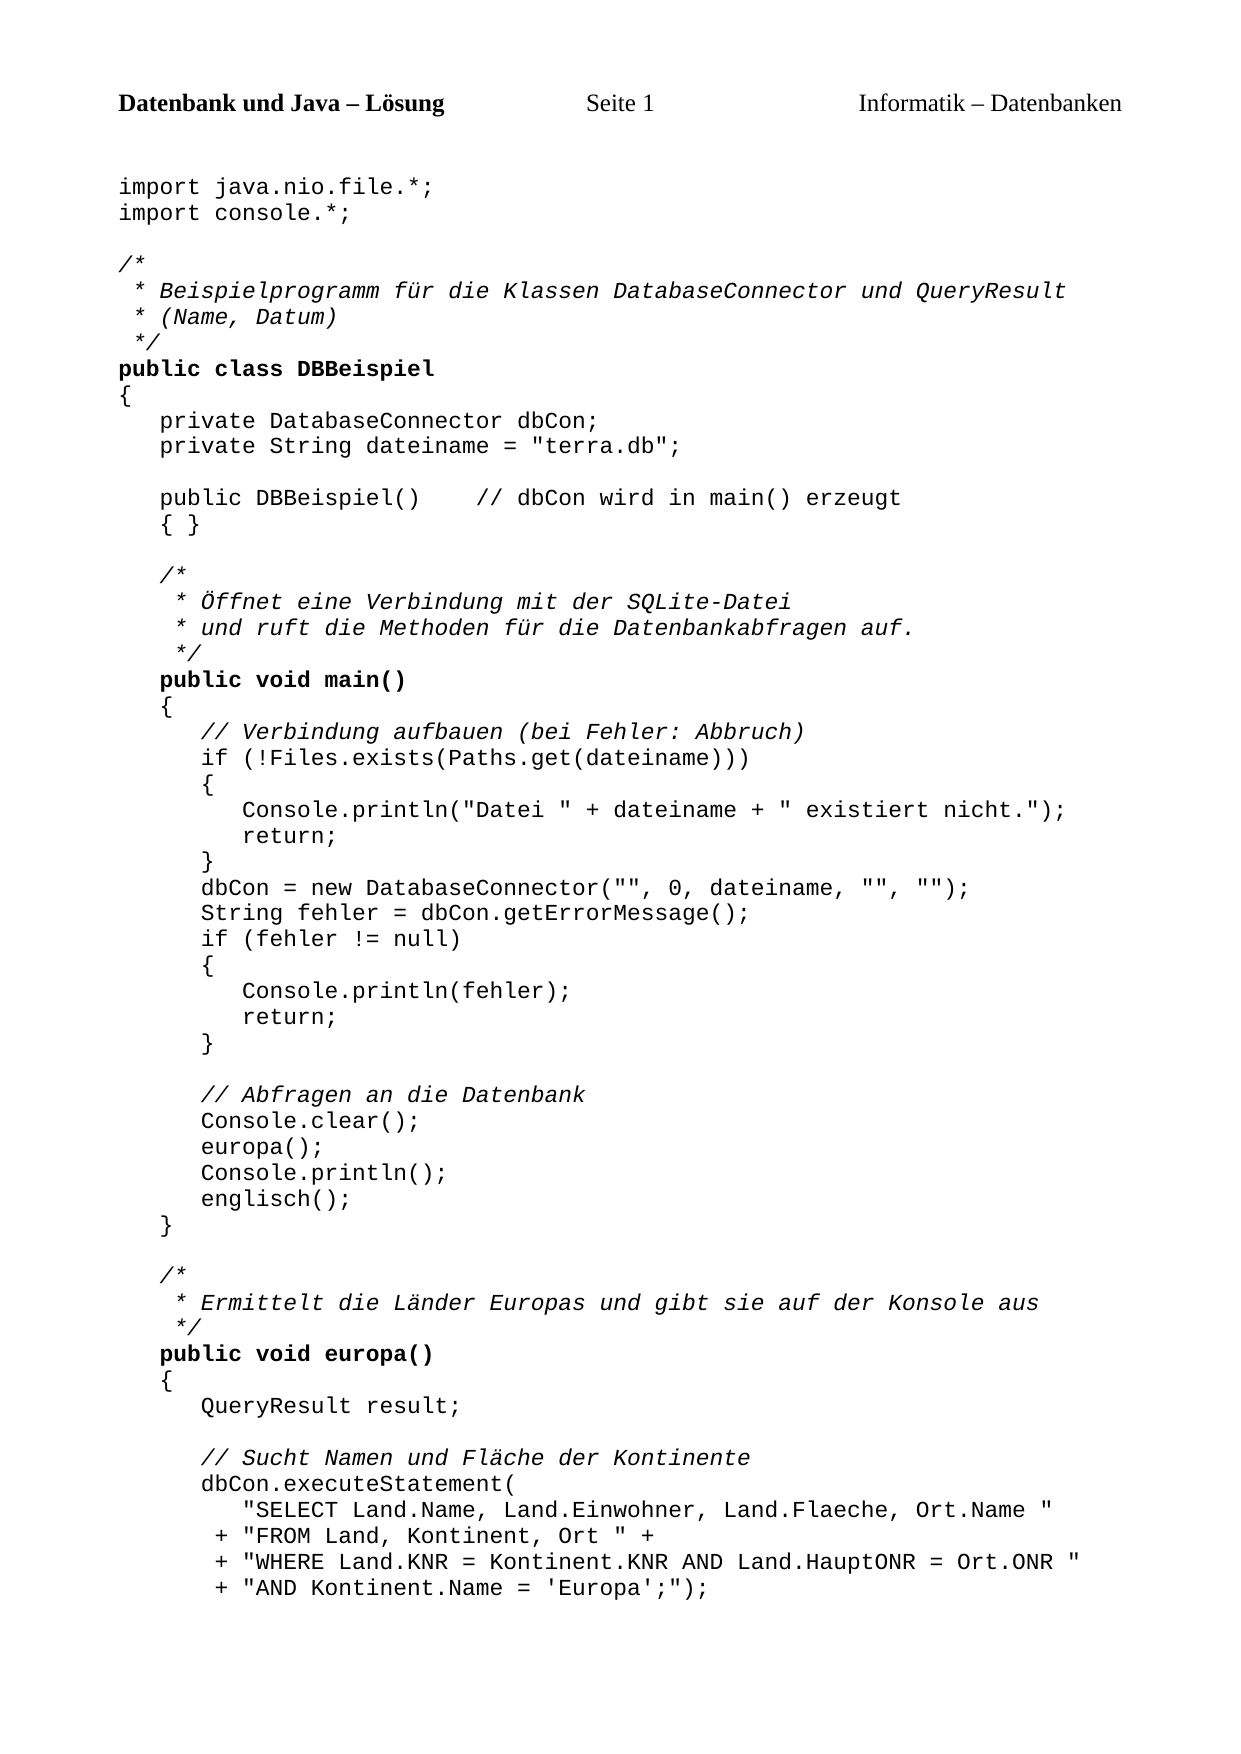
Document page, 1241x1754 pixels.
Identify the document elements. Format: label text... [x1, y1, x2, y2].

text import java.nio.file.*; import console.*; /* * Beispielprogramm für die Klassen DatabaseConnector und QueryResult * (Name, Datum) */ public class DBBeispiel { private DatabaseConnector dbCon; private String dateiname = "terra.db"; public DBBeispiel() // dbCon wird in main() erzeugt { } /* * Öffnet eine Verbindung mit der SQLite-Datei * und ruft die Methoden für die Datenbankabfragen auf. */ public void main() { // Verbindung aufbauen (bei Fehler: Abbruch) if (!Files.exists(Paths.get(dateiname))) { Console.println("Datei " + dateiname + " existiert nicht."); return; } dbCon = new DatabaseConnector("", 0, dateiname, "", ""); String fehler = dbCon.getErrorMessage(); if (fehler != null) { Console.println(fehler); return; } // Abfragen an die Datenbank Console.clear(); europa(); Console.println(); englisch(); } /* * Ermittelt die Länder Europas und gibt sie auf der Konsole aus */ public void europa() { QueryResult result; // Sucht Namen und Fläche der Kontinente dbCon.executeStatement( "SELECT Land.Name, Land.Einwohner, Land.Flaeche, Ort.Name " + "FROM Land, Kontinent, Ort " + + "WHERE Land.KNR = Kontinent.KNR AND Land.HauptONR = Ort.ONR " + "AND Kontinent.Name = 'Europa';"); [118, 176, 1122, 1628]
